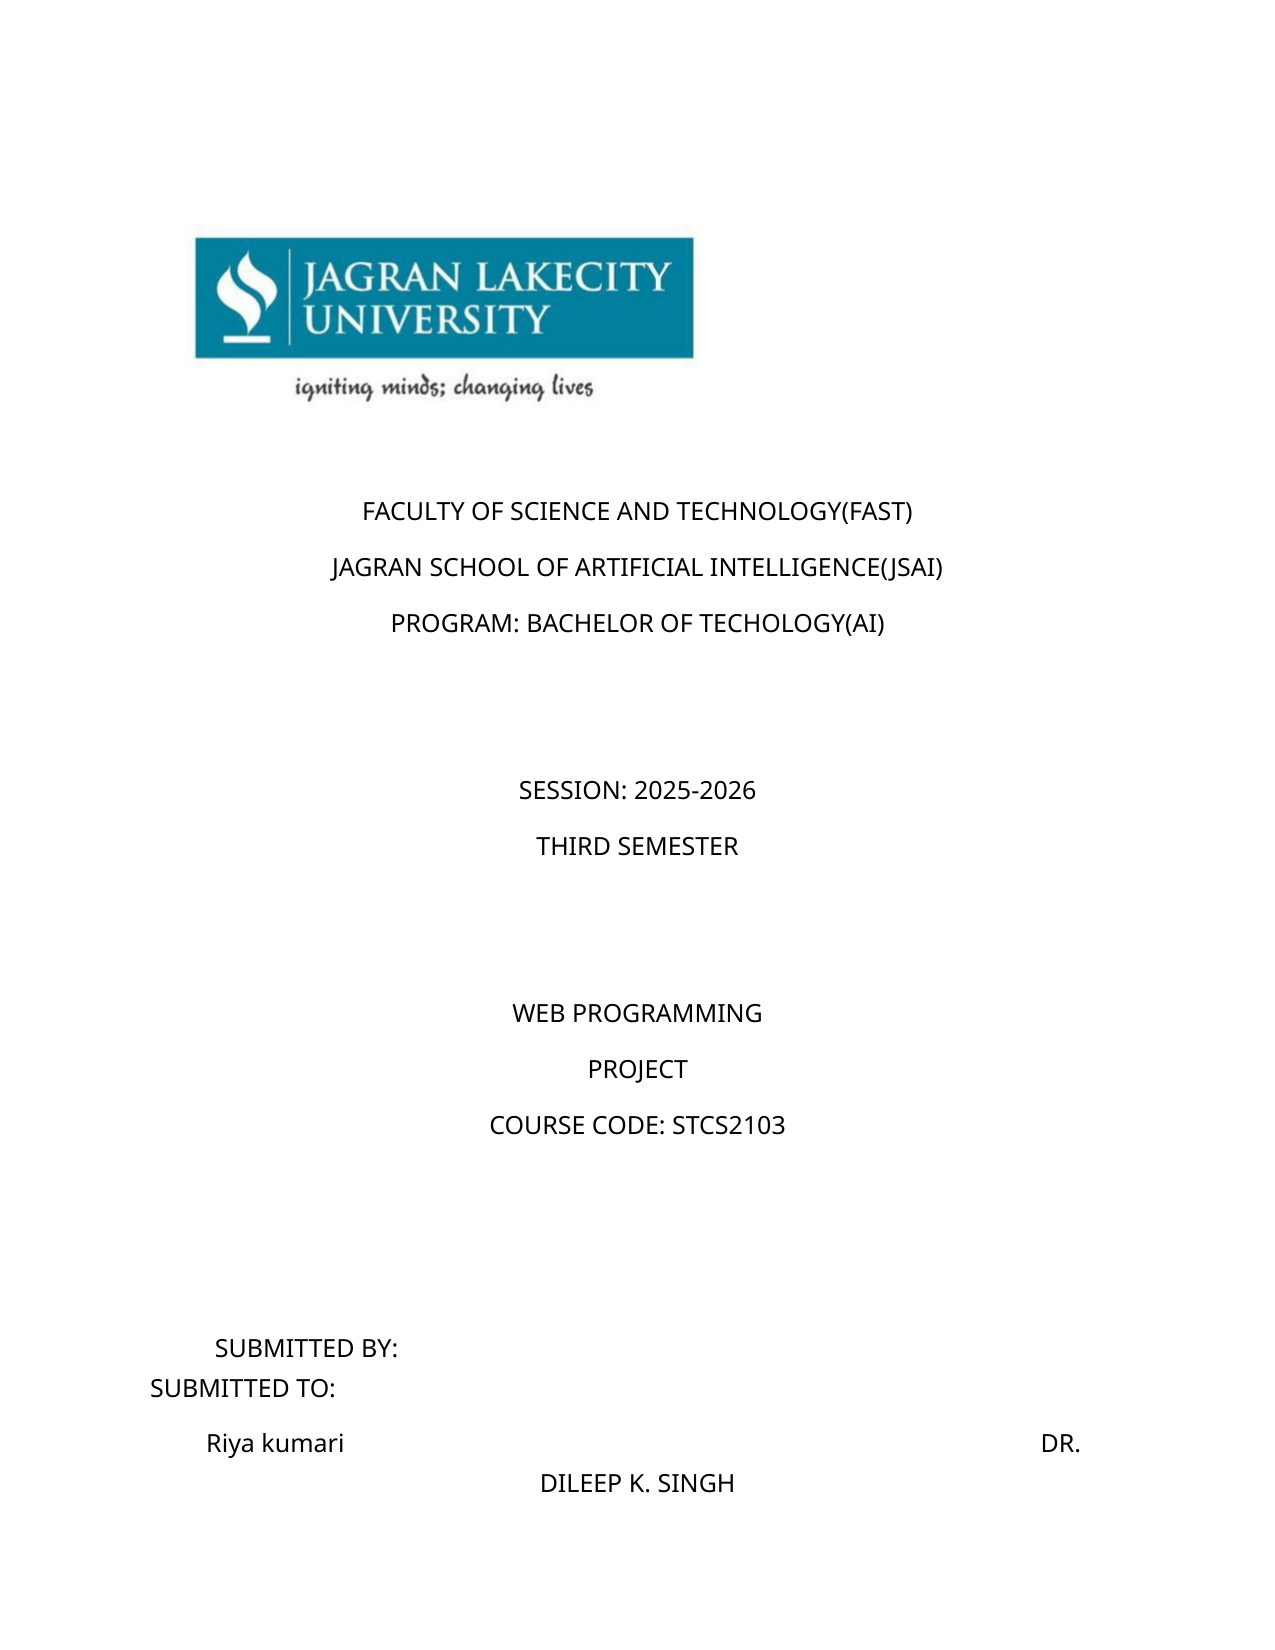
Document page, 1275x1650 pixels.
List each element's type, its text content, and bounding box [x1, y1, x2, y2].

text SESSION: 2025-2026 [150, 773, 1125, 807]
text SUBMITTED BY: SUBMITTED TO: [150, 1331, 1125, 1404]
text WEB PROGRAMMING [150, 996, 1125, 1030]
text THIRD SEMESTER [150, 828, 1125, 863]
text COURSE CODE: STCS2103 [150, 1108, 1125, 1142]
text PROGRAM: BACHELOR OF TECHOLOGY(AI) [150, 605, 1125, 639]
text JAGRAN SCHOOL OF ARTIFICIAL INTELLIGENCE(JSAI) [150, 549, 1125, 583]
text PROJECT [150, 1052, 1125, 1086]
text FACULTY OF SCIENCE AND TECHNOLOGY(FAST) [150, 493, 1125, 528]
text Riya kumari DR. DILEEP K. SINGH [150, 1426, 1125, 1499]
